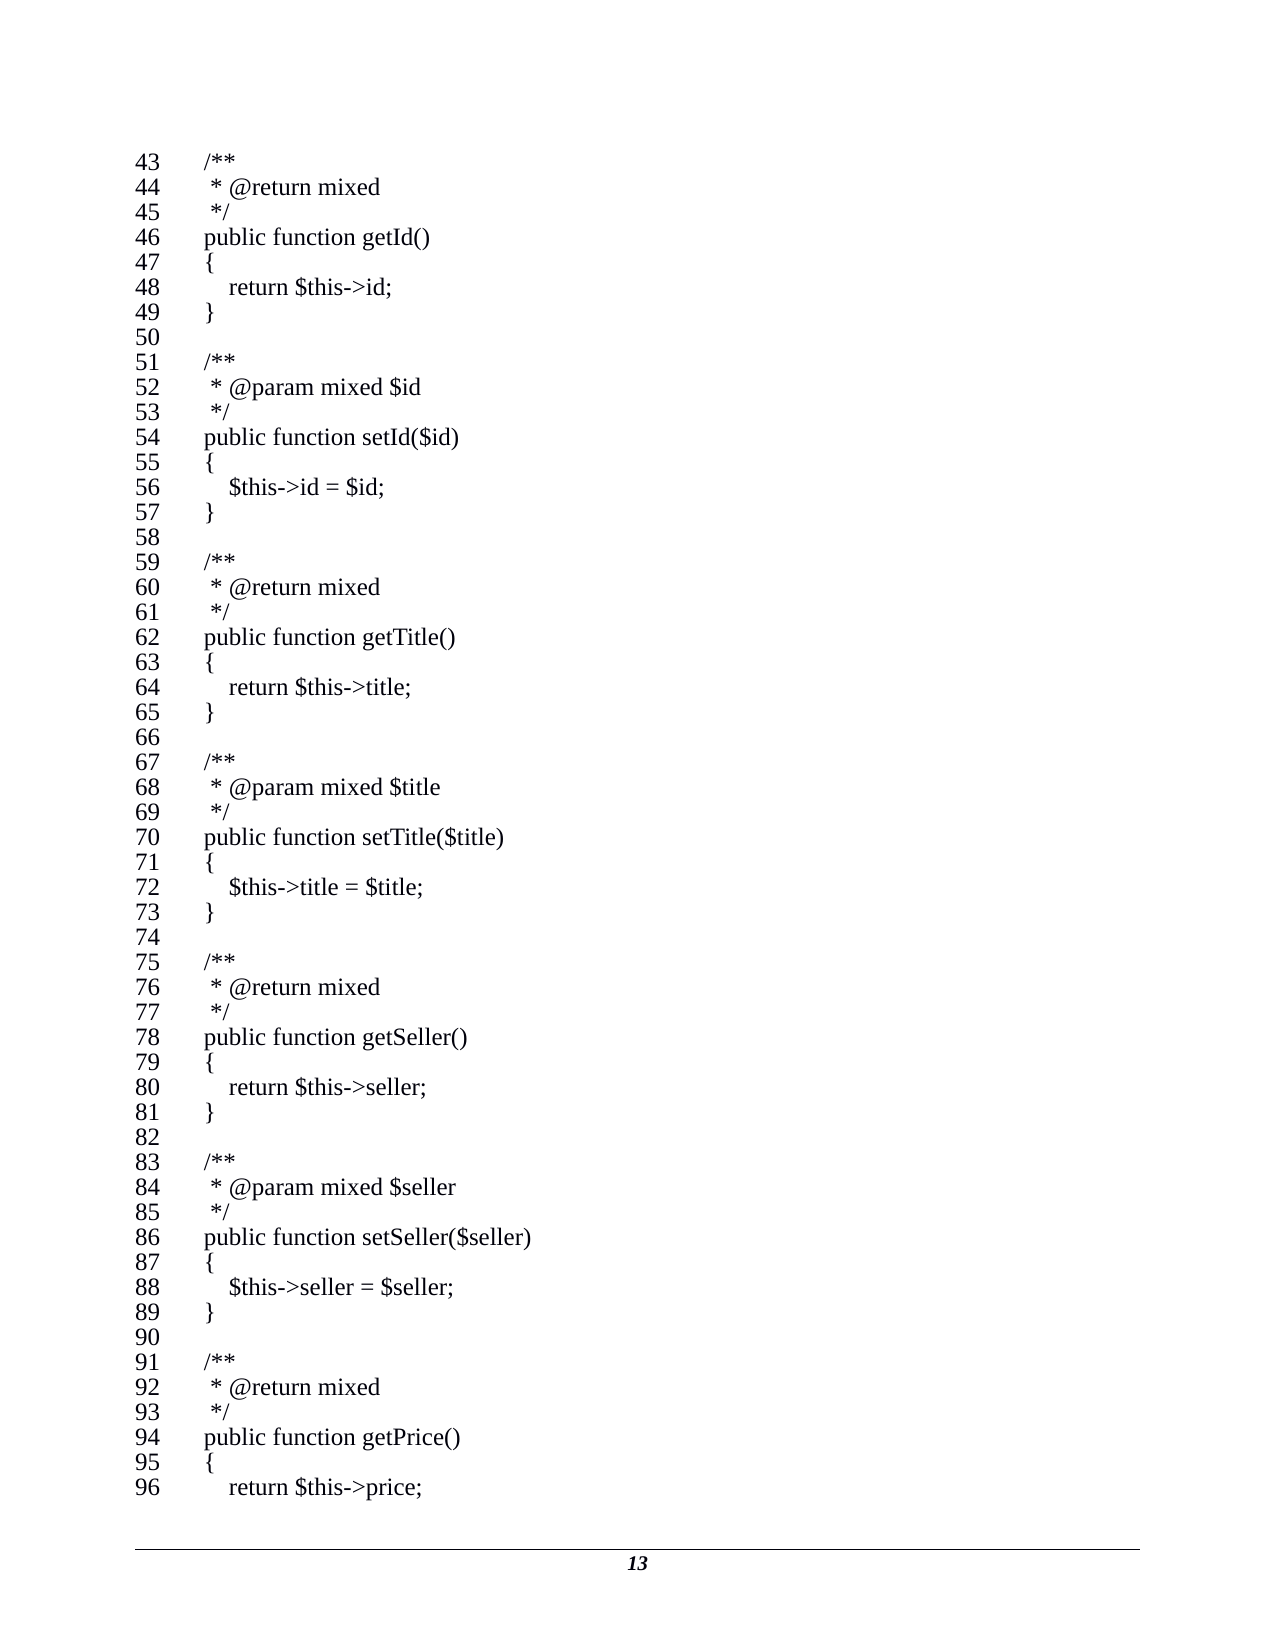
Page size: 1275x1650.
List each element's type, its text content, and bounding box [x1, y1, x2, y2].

text 82 [135, 1125, 1140, 1150]
text 65 } [135, 700, 1140, 725]
text 84 * @param mixed $seller [135, 1175, 1140, 1200]
text 44 * @return mixed [135, 175, 1140, 200]
text 55 { [135, 450, 1140, 475]
text 80 return $this->seller; [135, 1075, 1140, 1100]
text 85 */ [135, 1200, 1140, 1225]
text 54 public function setId($id) [135, 425, 1140, 450]
text 45 */ [135, 200, 1140, 225]
text 72 $this->title = $title; [135, 875, 1140, 900]
text 50 [135, 325, 1140, 350]
text 48 return $this->id; [135, 275, 1140, 300]
text 76 * @return mixed [135, 975, 1140, 1000]
text 70 public function setTitle($title) [135, 825, 1140, 850]
text 93 */ [135, 1400, 1140, 1425]
text 43 /** [135, 150, 1140, 175]
text 95 { [135, 1450, 1140, 1475]
text 59 /** [135, 550, 1140, 575]
text 53 */ [135, 400, 1140, 425]
text 73 } [135, 900, 1140, 925]
text 68 * @param mixed $title [135, 775, 1140, 800]
text 89 } [135, 1300, 1140, 1325]
text 88 $this->seller = $seller; [135, 1275, 1140, 1300]
text 74 [135, 925, 1140, 950]
text 71 { [135, 850, 1140, 875]
text 75 /** [135, 950, 1140, 975]
text 56 $this->id = $id; [135, 475, 1140, 500]
text 66 [135, 725, 1140, 750]
text 57 } [135, 500, 1140, 525]
text 47 { [135, 250, 1140, 275]
text 77 */ [135, 1000, 1140, 1025]
text 79 { [135, 1050, 1140, 1075]
text 86 public function setSeller($seller) [135, 1225, 1140, 1250]
text 96 return $this->price; [135, 1475, 1140, 1500]
text 87 { [135, 1250, 1140, 1275]
text 49 } [135, 300, 1140, 325]
text 69 */ [135, 800, 1140, 825]
text 52 * @param mixed $id [135, 375, 1140, 400]
text 61 */ [135, 600, 1140, 625]
text 46 public function getId() [135, 225, 1140, 250]
text 58 [135, 525, 1140, 550]
text 51 /** [135, 350, 1140, 375]
text 90 [135, 1325, 1140, 1350]
text 81 } [135, 1100, 1140, 1125]
text 92 * @return mixed [135, 1375, 1140, 1400]
text 62 public function getTitle() [135, 625, 1140, 650]
text 78 public function getSeller() [135, 1025, 1140, 1050]
text 83 /** [135, 1150, 1140, 1175]
text 67 /** [135, 750, 1140, 775]
text 91 /** [135, 1350, 1140, 1375]
text 63 { [135, 650, 1140, 675]
text 64 return $this->title; [135, 675, 1140, 700]
text 94 public function getPrice() [135, 1425, 1140, 1450]
text 60 * @return mixed [135, 575, 1140, 600]
